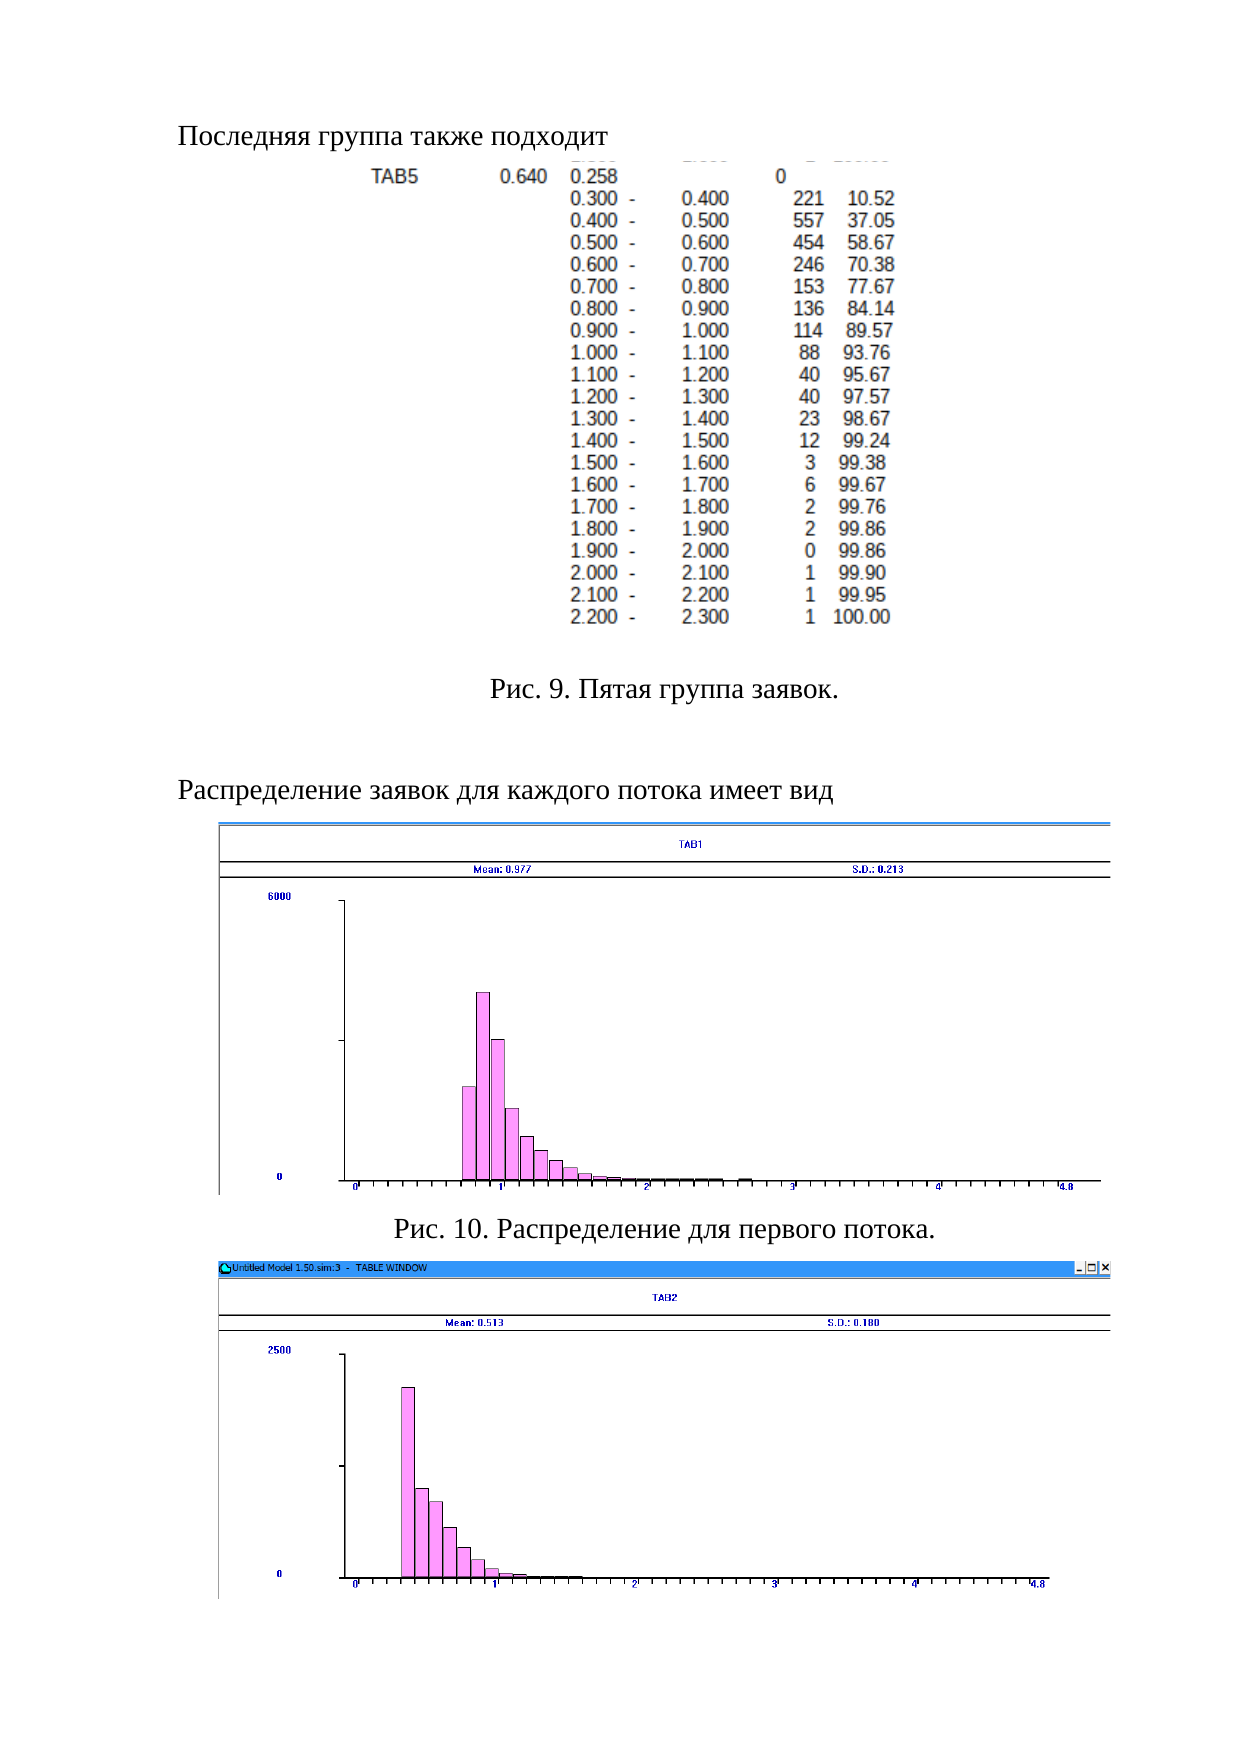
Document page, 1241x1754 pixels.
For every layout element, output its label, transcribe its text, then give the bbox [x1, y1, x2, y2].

text Последняя группа также подходит [177, 118, 1152, 152]
picture [218, 822, 1111, 1195]
text Рис. 9. Пятая группа заявок. [177, 672, 1152, 705]
text Распределение заявок для каждого потока имеет вид [177, 772, 1152, 806]
picture [358, 161, 918, 640]
text Рис. 10. Распределение для первого потока. [177, 822, 1152, 1245]
picture [218, 1261, 1111, 1599]
